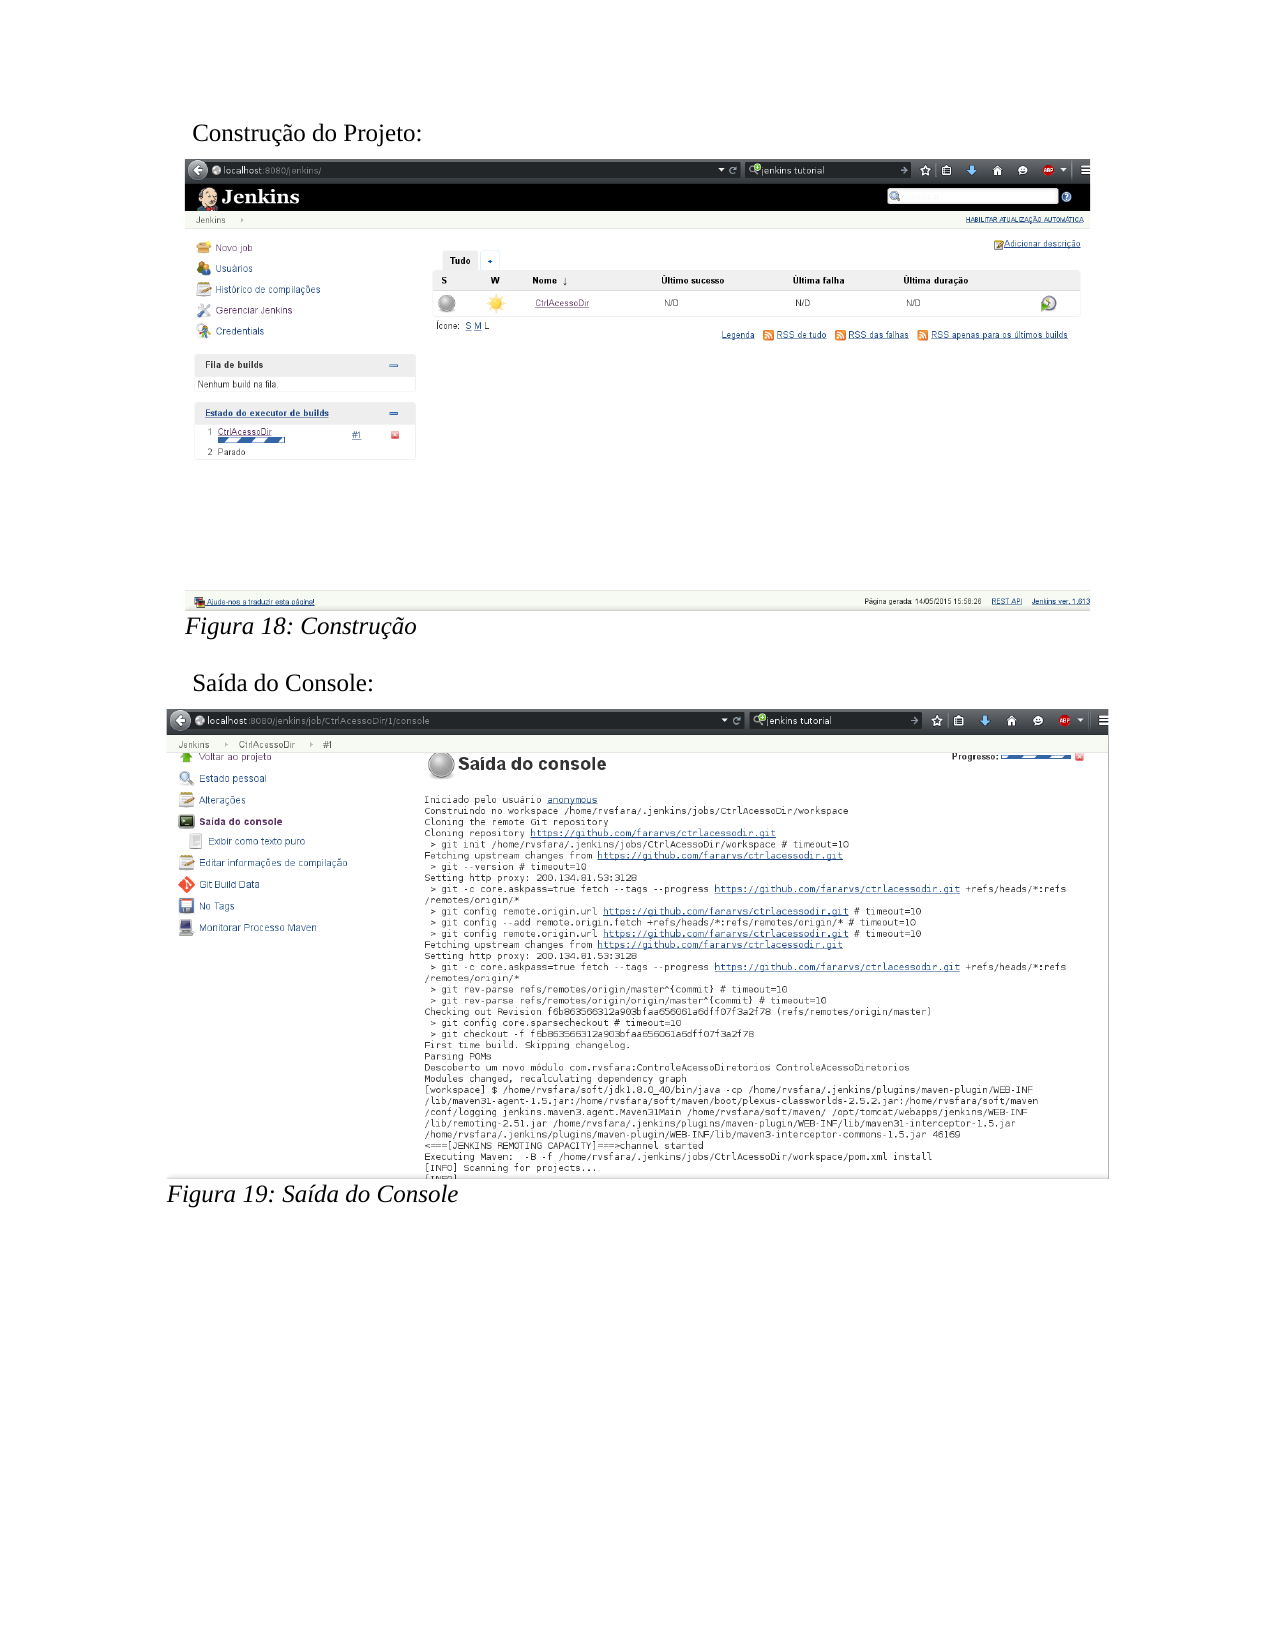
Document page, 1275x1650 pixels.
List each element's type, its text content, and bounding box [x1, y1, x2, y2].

text Figura 18: Construção [185, 611, 1090, 639]
text Saída do Console: [118, 668, 1157, 697]
text Figura 19: Saída do Console [167, 1179, 1108, 1208]
picture [184, 159, 1091, 611]
picture [166, 709, 1109, 1179]
text Construção do Projeto: [118, 118, 1157, 147]
